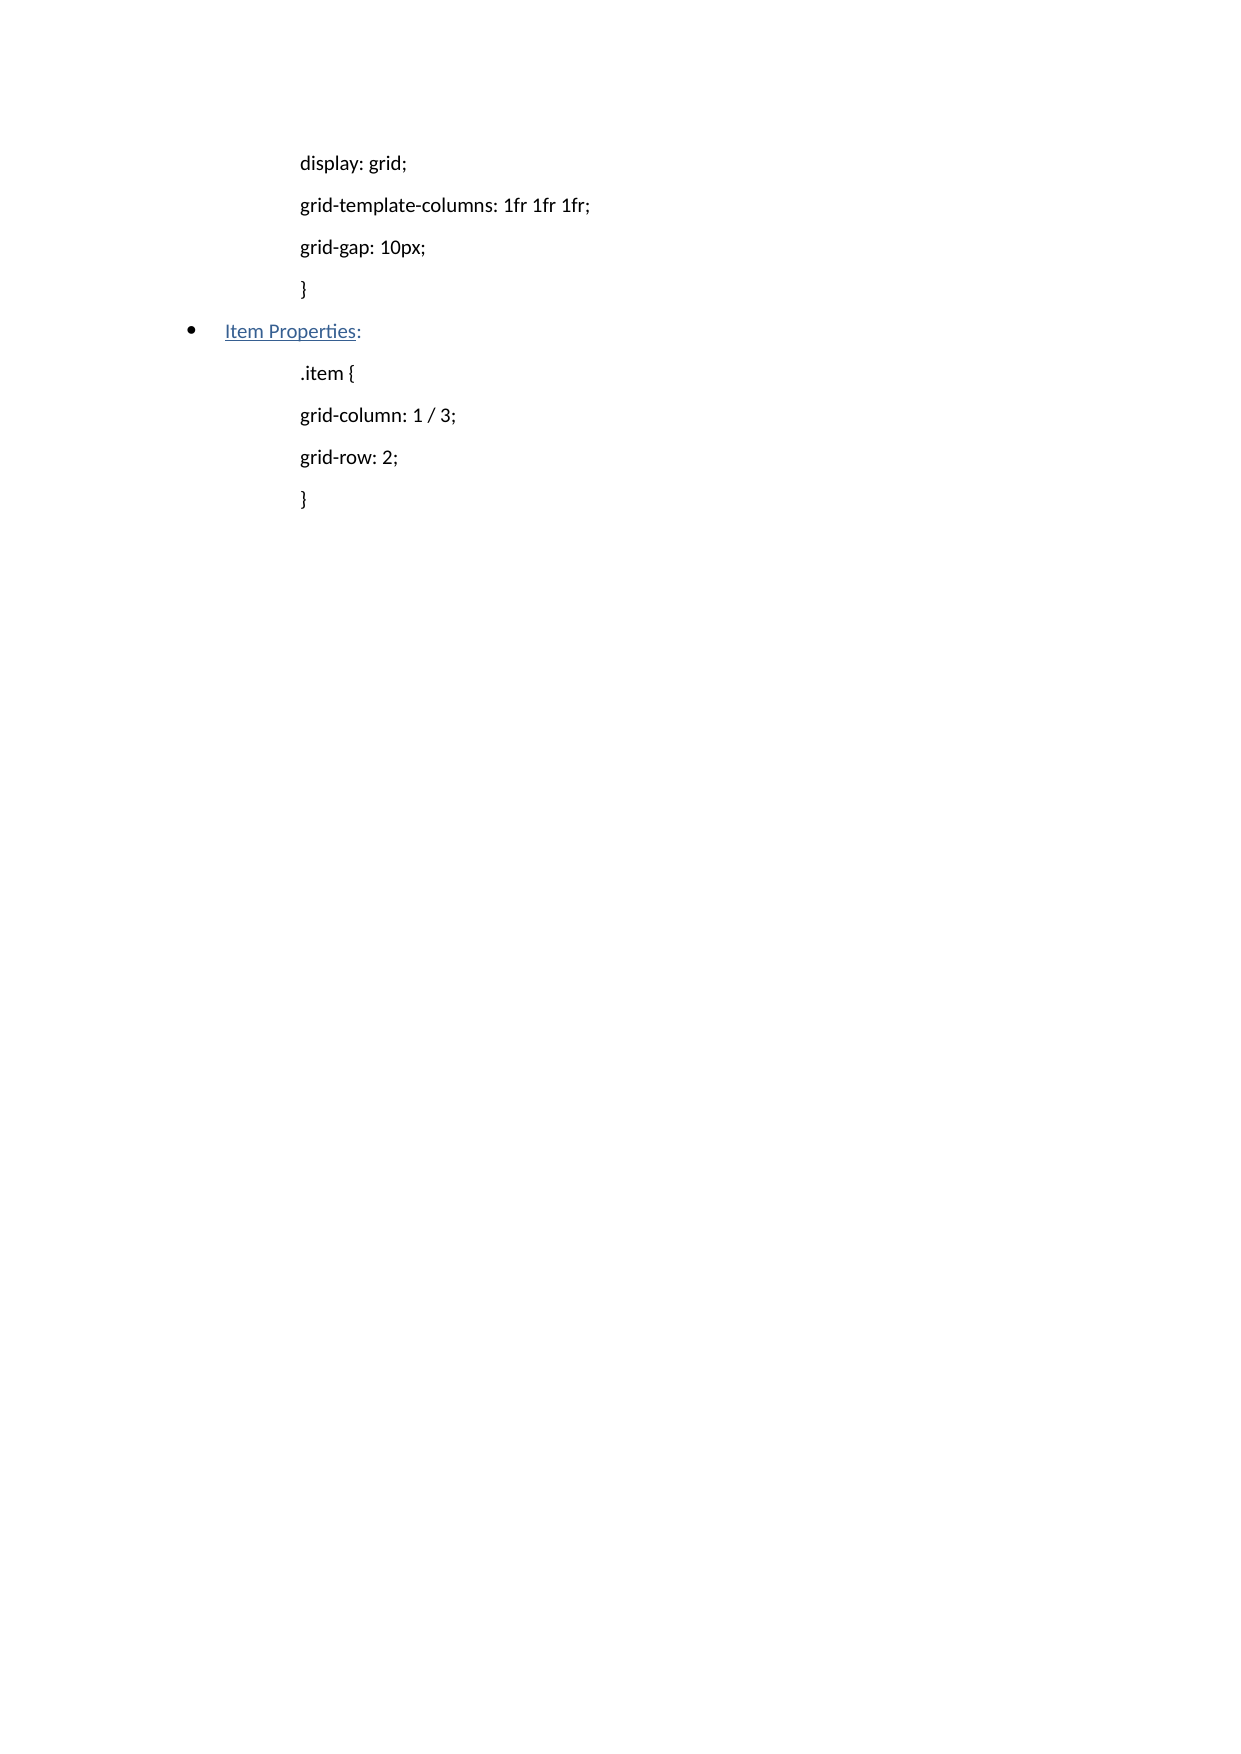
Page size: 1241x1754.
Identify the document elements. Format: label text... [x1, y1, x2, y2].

text grid-template-columns: 1fr 1fr 1fr; [150, 192, 1090, 217]
list Item Properties: [187, 318, 1090, 344]
text grid-gap: 10px; [150, 234, 1090, 259]
text } [150, 487, 1090, 512]
text display: grid; [150, 150, 1090, 175]
text grid-row: 2; [150, 444, 1090, 470]
text .item { [150, 360, 1090, 386]
text grid-column: 1 / 3; [150, 402, 1090, 428]
text } [150, 276, 1090, 302]
